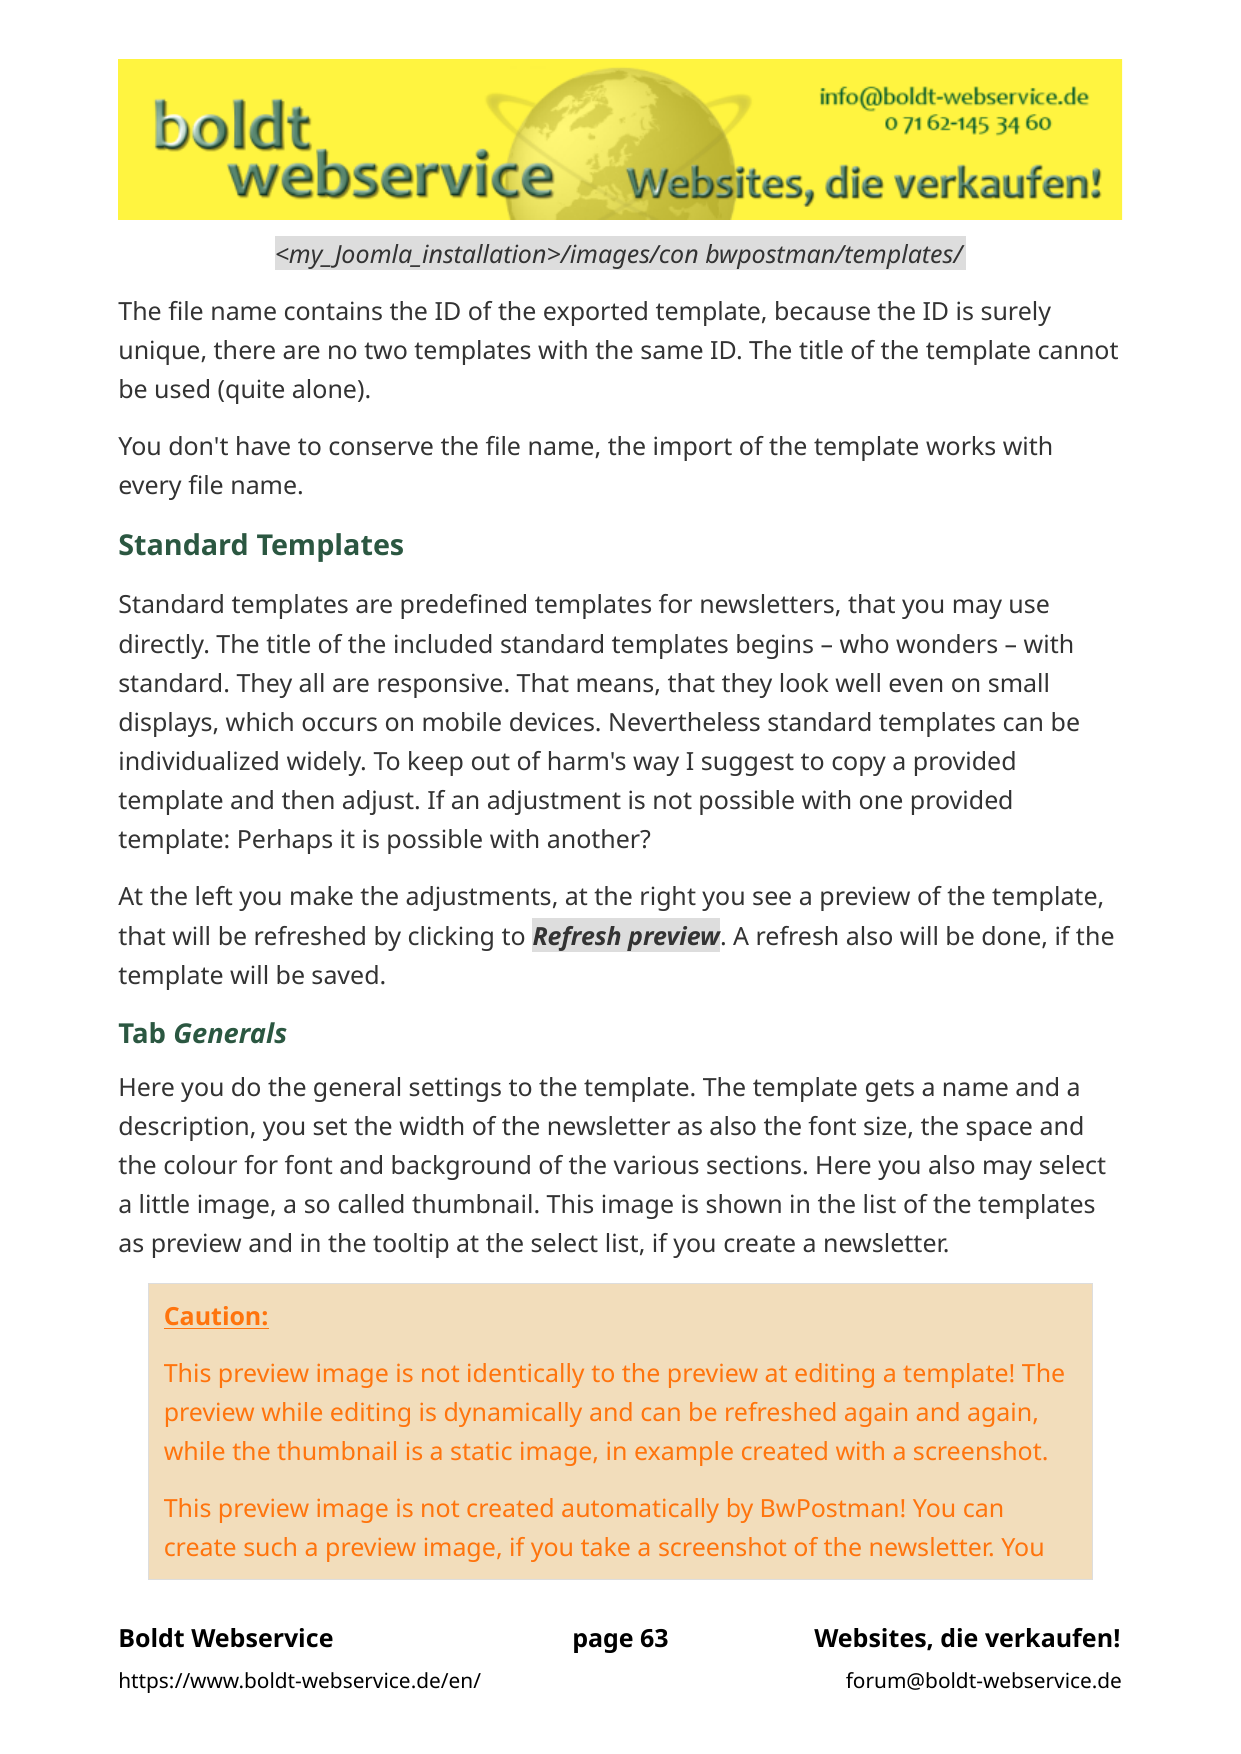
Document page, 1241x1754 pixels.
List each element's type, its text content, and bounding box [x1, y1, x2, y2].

text This preview image is not created automatically by BwPostman! You can create such a preview image, if you take a screenshot of the newsletter. You [149, 1475, 1092, 1579]
text At the left you make the adjustments, at the right you see a preview of the template, that will be refreshed by clicking to Refresh preview. A refresh also will be done, if the template will be saved. [118, 879, 1122, 991]
picture [118, 59, 1123, 220]
text Here you do the general settings to the template. The template gets a name and a description, you set the width of the newsletter as also the font size, the space and the colour for font and background of the various sections. Here you also may select a little image, a so called thumbnail. This image is shown in the list of the templates as preview and in the tooltip at the select list, if you create a newsletter. [118, 1069, 1122, 1260]
text Caution: [149, 1284, 1092, 1333]
text <my_Joomla_installation>/images/con bwpostman/templates/ [966, 236, 1122, 270]
subtitle Tab Generals [118, 1014, 1122, 1052]
text This preview image is not identically to the preview at editing a template! The preview while editing is dynamically and can be refreshed again and again, while the thumbnail is a static image, in example created with a screenshot. [149, 1340, 1092, 1468]
text <my_Joomla_installation>/images/con bwpostman/templates/ [118, 236, 275, 270]
subtitle Standard Templates [118, 524, 1122, 563]
text Standard templates are predefined templates for newsletters, that you may use directly. The title of the included standard templates begins – who wonders – with standard. They all are responsive. That means, that they look well even on small displays, which occurs on mobile devices. Nevertheless standard templates can be individualized widely. To keep out of harm's way I suggest to copy a provided template and then adjust. If an adjustment is not possible with one provided template: Perhaps it is possible with another? [118, 587, 1122, 856]
text The file name contains the ID of the exported template, because the ID is surely unique, there are no two templates with the same ID. The title of the template cannot be used (quite alone). [118, 293, 1122, 406]
text You don't have to conserve the file name, the import of the template works with every file name. [118, 428, 1122, 502]
